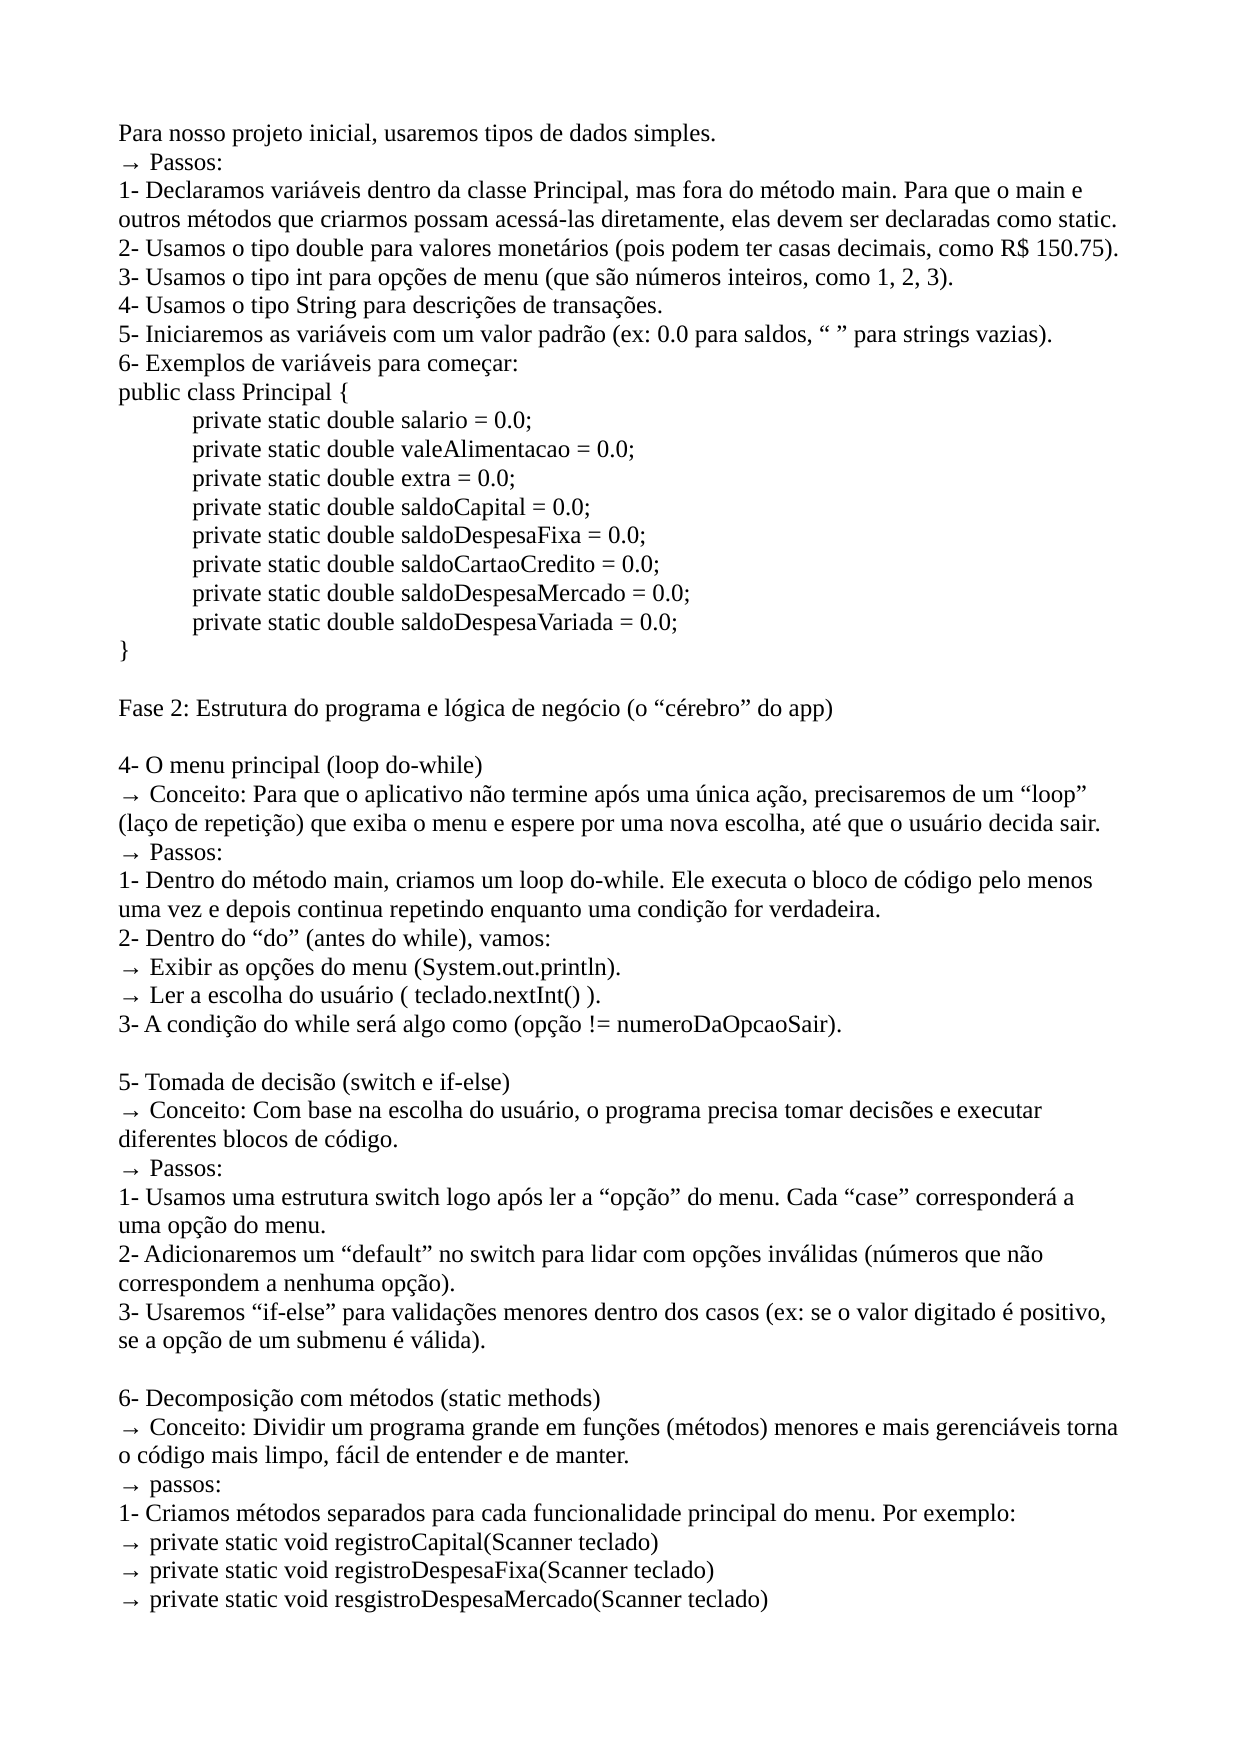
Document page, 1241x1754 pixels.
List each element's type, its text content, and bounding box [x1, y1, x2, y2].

text → Passos: [118, 837, 1122, 866]
text 4- Usamos o tipo String para descrições de transações. [118, 291, 1122, 319]
text private static double valeAlimentacao = 0.0; [118, 434, 1122, 463]
text Para nosso projeto inicial, usaremos tipos de dados simples. [118, 118, 1122, 147]
text → Conceito: Para que o aplicativo não termine após uma única ação, precisaremos de um “loop” (laço de repetição) que exiba o menu e espere por uma nova escolha, até que o usuário decida sair. [118, 779, 1122, 837]
text → Ler a escolha do usuário ( teclado.nextInt() ). [118, 981, 1122, 1009]
text → private static void registroCapital(Scanner teclado) [118, 1527, 1122, 1556]
text → Passos: [118, 147, 1122, 176]
text → passos: [118, 1469, 1122, 1498]
text 2- Usamos o tipo double para valores monetários (pois podem ter casas decimais, como R$ 150.75). [118, 233, 1122, 262]
text 6- Decomposição com métodos (static methods) [118, 1383, 1122, 1412]
text 1- Dentro do método main, criamos um loop do-while. Ele executa o bloco de código pelo menos uma vez e depois continua repetindo enquanto uma condição for verdadeira. [118, 866, 1122, 923]
text private static double salario = 0.0; [118, 406, 1122, 434]
text public class Principal { [118, 377, 1122, 406]
text 3- Usamos o tipo int para opções de menu (que são números inteiros, como 1, 2, 3). [118, 262, 1122, 291]
text → Exibir as opções do menu (System.out.println). [118, 952, 1122, 981]
text 1- Criamos métodos separados para cada funcionalidade principal do menu. Por exemplo: [118, 1498, 1122, 1527]
text 2- Dentro do “do” (antes do while), vamos: [118, 923, 1122, 952]
text } [118, 636, 1122, 664]
text 1- Usamos uma estrutura switch logo após ler a “opção” do menu. Cada “case” corresponderá a uma opção do menu. [118, 1182, 1122, 1239]
text 3- Usaremos “if-else” para validações menores dentro dos casos (ex: se o valor digitado é positivo, se a opção de um submenu é válida). [118, 1297, 1122, 1354]
text private static double saldoDespesaMercado = 0.0; [118, 578, 1122, 607]
text Fase 2: Estrutura do programa e lógica de negócio (o “cérebro” do app) [118, 693, 1122, 722]
text 1- Declaramos variáveis dentro da classe Principal, mas fora do método main. Para que o main e outros métodos que criarmos possam acessá-las diretamente, elas devem ser declaradas como static. [118, 176, 1122, 233]
text → Conceito: Com base na escolha do usuário, o programa precisa tomar decisões e executar diferentes blocos de código. [118, 1096, 1122, 1153]
text 5- Tomada de decisão (switch e if-else) [118, 1067, 1122, 1096]
text private static double saldoDespesaVariada = 0.0; [118, 607, 1122, 636]
text private static double saldoCapital = 0.0; [118, 492, 1122, 521]
text 2- Adicionaremos um “default” no switch para lidar com opções inválidas (números que não correspondem a nenhuma opção). [118, 1239, 1122, 1297]
text private static double saldoCartaoCredito = 0.0; [118, 549, 1122, 578]
text private static double saldoDespesaFixa = 0.0; [118, 521, 1122, 549]
text → Conceito: Dividir um programa grande em funções (métodos) menores e mais gerenciáveis torna o código mais limpo, fácil de entender e de manter. [118, 1412, 1122, 1469]
text 5- Iniciaremos as variáveis com um valor padrão (ex: 0.0 para saldos, “ ” para strings vazias). [118, 319, 1122, 348]
text private static double extra = 0.0; [118, 463, 1122, 492]
text → Passos: [118, 1153, 1122, 1182]
text → private static void resgistroDespesaMercado(Scanner teclado) [118, 1584, 1122, 1613]
text 6- Exemplos de variáveis para começar: [118, 348, 1122, 377]
text 4- O menu principal (loop do-while) [118, 751, 1122, 779]
text 3- A condição do while será algo como (opção != numeroDaOpcaoSair). [118, 1009, 1122, 1038]
text → private static void registroDespesaFixa(Scanner teclado) [118, 1556, 1122, 1584]
